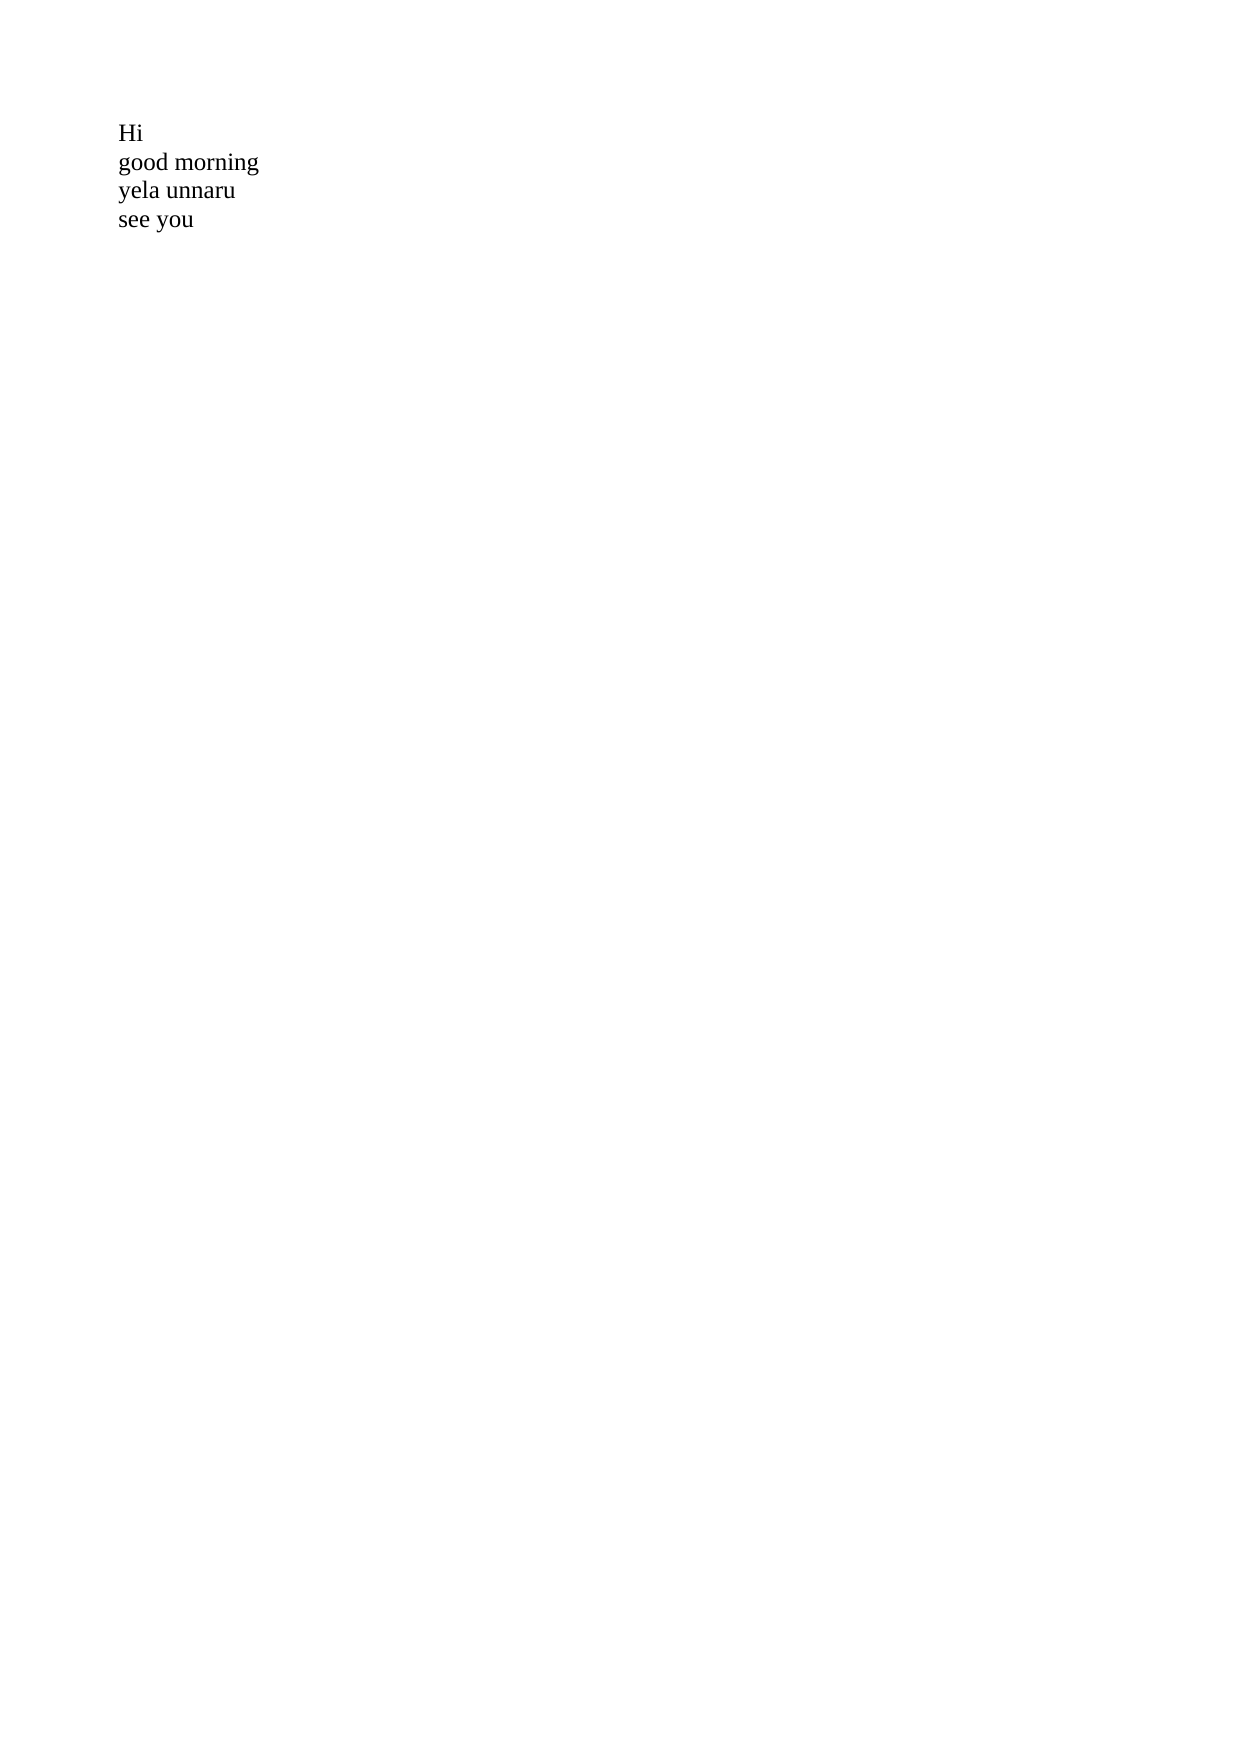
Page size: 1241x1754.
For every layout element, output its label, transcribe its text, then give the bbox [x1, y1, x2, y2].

text yela unnaru [118, 176, 1122, 204]
text see you [118, 204, 1122, 233]
text Hi [118, 118, 1122, 147]
text good morning [118, 147, 1122, 176]
